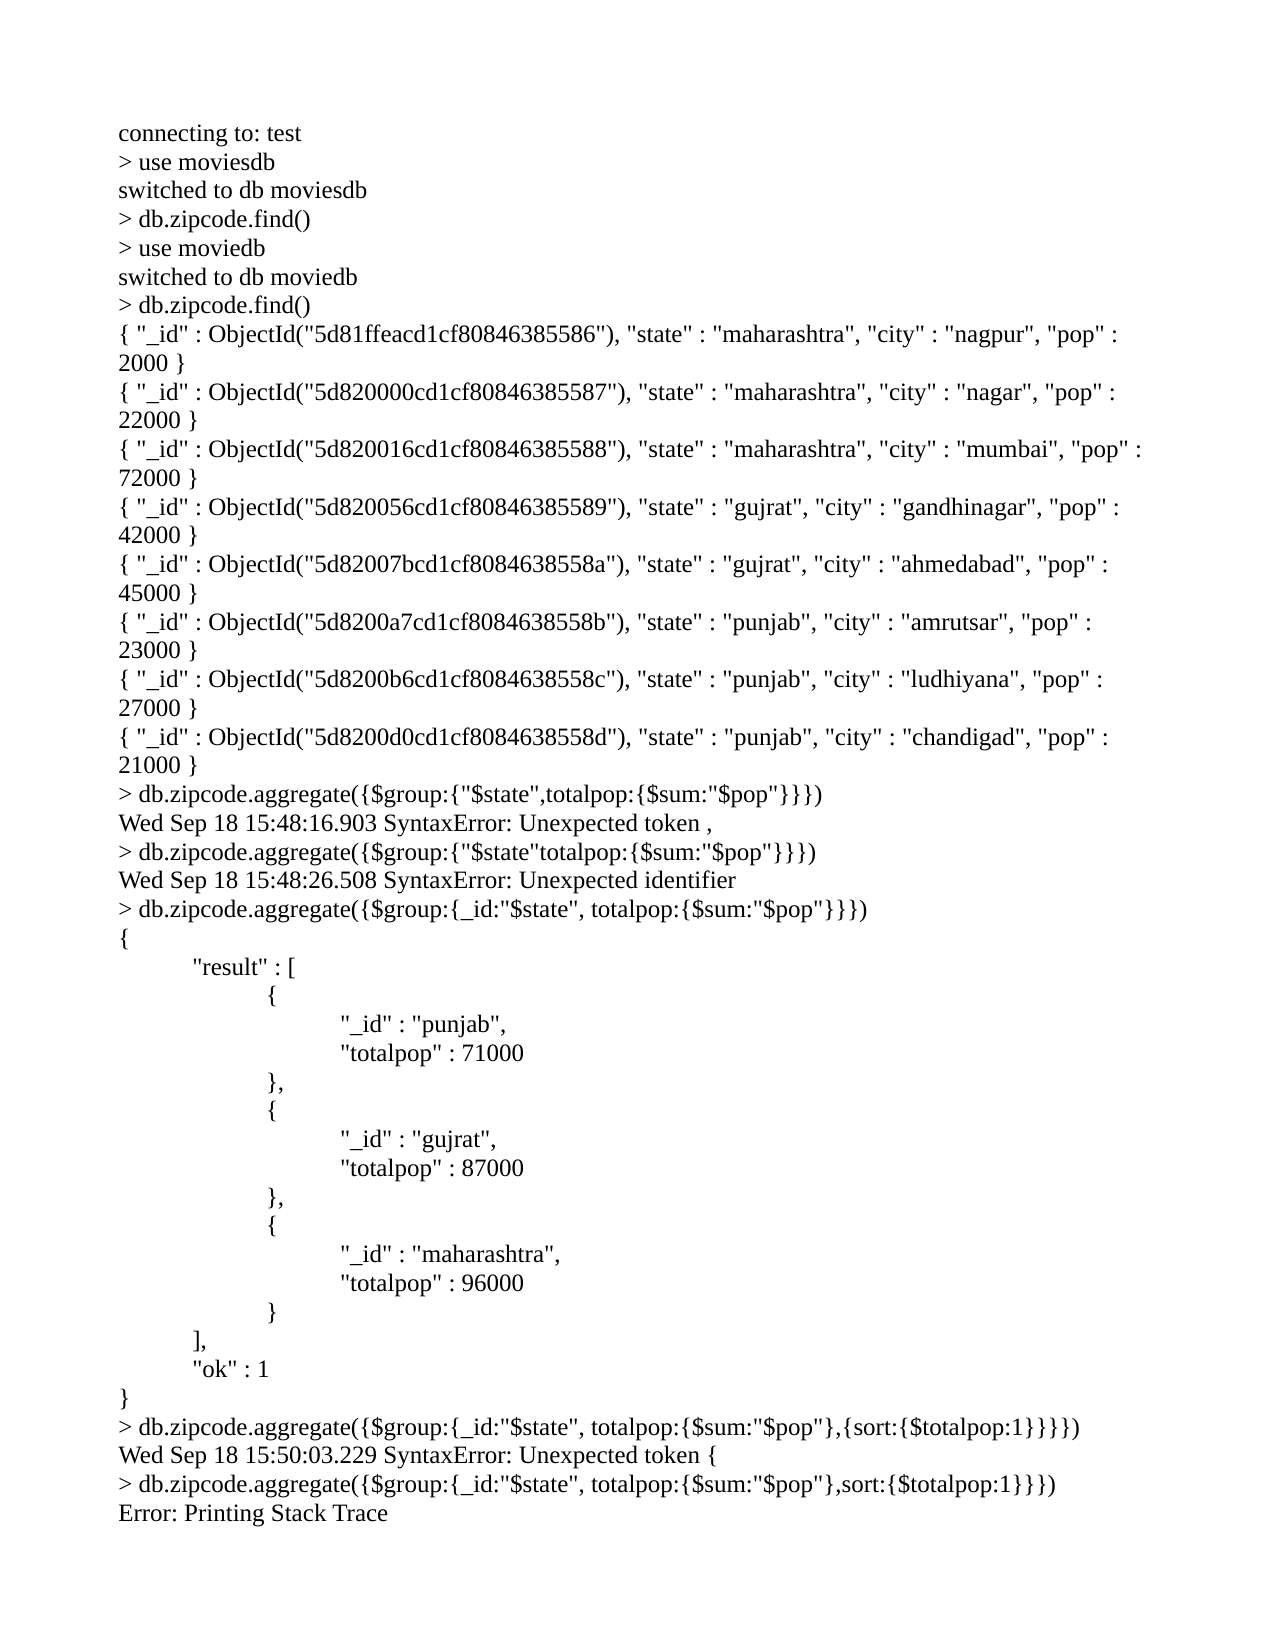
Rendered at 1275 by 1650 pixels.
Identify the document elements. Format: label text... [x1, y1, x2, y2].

text { "_id" : ObjectId("5d820056cd1cf80846385589"), "state" : "gujrat", "city" : "gandhinagar", "pop" : 42000 } [118, 492, 1157, 549]
text { [118, 981, 1157, 1009]
text > db.zipcode.find() [118, 291, 1157, 319]
text }, [118, 1182, 1157, 1211]
text switched to db moviedb [118, 262, 1157, 291]
text "totalpop" : 87000 [118, 1153, 1157, 1182]
text connecting to: test [118, 118, 1157, 147]
text { [118, 1096, 1157, 1124]
text "result" : [ [118, 952, 1157, 981]
text Error: Printing Stack Trace [118, 1498, 1157, 1527]
text > db.zipcode.aggregate({$group:{"$state",totalpop:{$sum:"$pop"}}}) [118, 779, 1157, 808]
text Wed Sep 18 15:48:16.903 SyntaxError: Unexpected token , [118, 808, 1157, 837]
text { "_id" : ObjectId("5d820000cd1cf80846385587"), "state" : "maharashtra", "city" : "nagar", "pop" : 22000 } [118, 377, 1157, 434]
text } [118, 1297, 1157, 1326]
text "ok" : 1 [118, 1354, 1157, 1383]
text > db.zipcode.find() [118, 204, 1157, 233]
text > db.zipcode.aggregate({$group:{"$state"totalpop:{$sum:"$pop"}}}) [118, 837, 1157, 866]
text { "_id" : ObjectId("5d81ffeacd1cf80846385586"), "state" : "maharashtra", "city" : "nagpur", "pop" : 2000 } [118, 319, 1157, 377]
text "_id" : "gujrat", [118, 1124, 1157, 1153]
text > db.zipcode.aggregate({$group:{_id:"$state", totalpop:{$sum:"$pop"}}}) [118, 894, 1157, 923]
text > use moviedb [118, 233, 1157, 262]
text Wed Sep 18 15:50:03.229 SyntaxError: Unexpected token { [118, 1441, 1157, 1469]
text { "_id" : ObjectId("5d8200a7cd1cf8084638558b"), "state" : "punjab", "city" : "amrutsar", "pop" : 23000 } [118, 607, 1157, 664]
text { [118, 1211, 1157, 1239]
text } [118, 1383, 1157, 1412]
text { "_id" : ObjectId("5d82007bcd1cf8084638558a"), "state" : "gujrat", "city" : "ahmedabad", "pop" : 45000 } [118, 549, 1157, 607]
text "_id" : "maharashtra", [118, 1239, 1157, 1268]
text > db.zipcode.aggregate({$group:{_id:"$state", totalpop:{$sum:"$pop"},sort:{$totalpop:1}}}) [118, 1469, 1157, 1498]
text > db.zipcode.aggregate({$group:{_id:"$state", totalpop:{$sum:"$pop"},{sort:{$totalpop:1}}}}) [118, 1412, 1157, 1441]
text "totalpop" : 96000 [118, 1268, 1157, 1297]
text { "_id" : ObjectId("5d8200b6cd1cf8084638558c"), "state" : "punjab", "city" : "ludhiyana", "pop" : 27000 } [118, 664, 1157, 722]
text "totalpop" : 71000 [118, 1038, 1157, 1067]
text ], [118, 1326, 1157, 1354]
text { "_id" : ObjectId("5d820016cd1cf80846385588"), "state" : "maharashtra", "city" : "mumbai", "pop" : 72000 } [118, 434, 1157, 492]
text > use moviesdb [118, 147, 1157, 176]
text Wed Sep 18 15:48:26.508 SyntaxError: Unexpected identifier [118, 866, 1157, 894]
text }, [118, 1067, 1157, 1096]
text { [118, 923, 1157, 952]
text switched to db moviesdb [118, 176, 1157, 204]
text { "_id" : ObjectId("5d8200d0cd1cf8084638558d"), "state" : "punjab", "city" : "chandigad", "pop" : 21000 } [118, 722, 1157, 779]
text "_id" : "punjab", [118, 1009, 1157, 1038]
